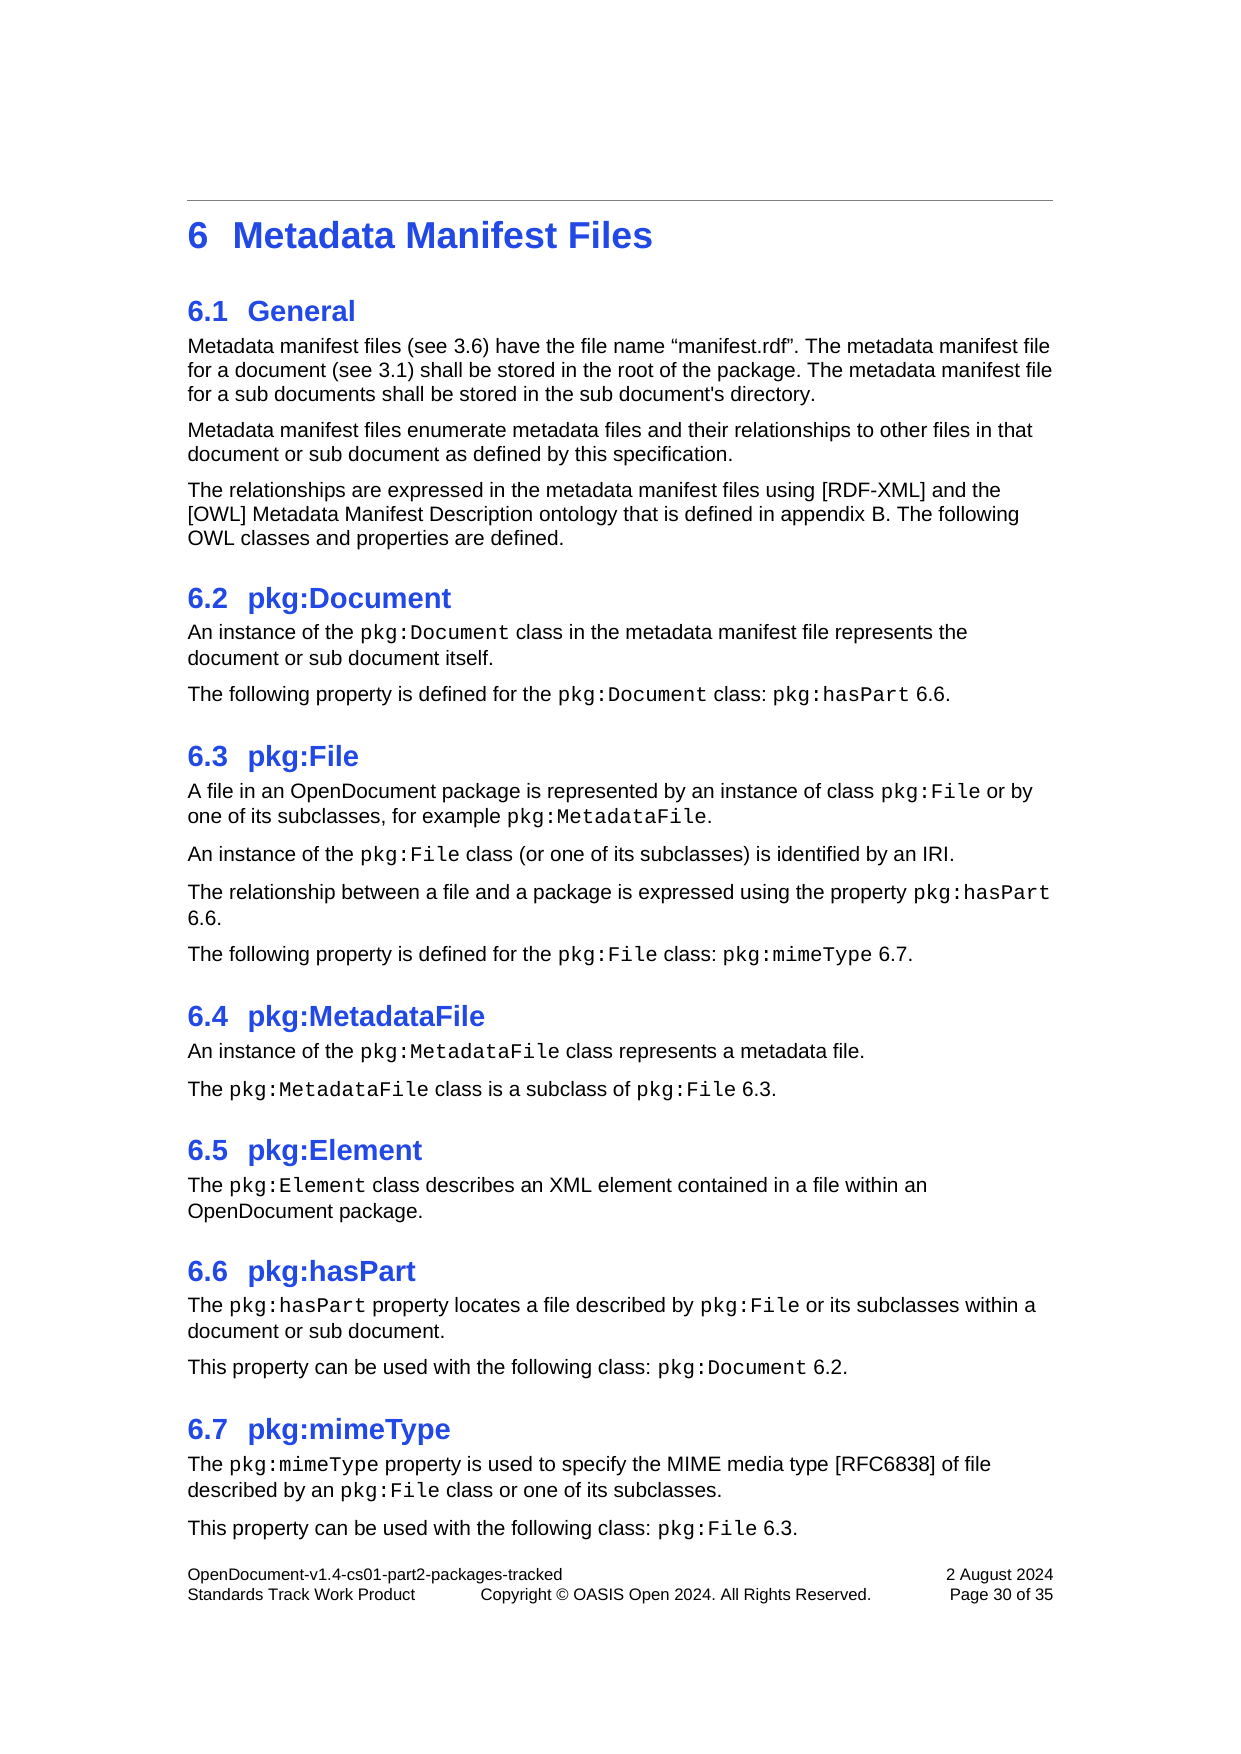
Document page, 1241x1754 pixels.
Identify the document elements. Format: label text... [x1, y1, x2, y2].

subtitle pkg:Document [187, 581, 1053, 614]
text The pkg:hasPart property locates a file described by pkg:File or its subclasses within a document or sub document. [187, 1293, 1053, 1343]
text A file in an OpenDocument package is represented by an instance of class pkg:File or by one of its subclasses, for example pkg:MetadataFile. [187, 778, 1053, 830]
text An instance of the pkg:File class (or one of its subclasses) is identified by an IRI. [187, 842, 1053, 868]
subtitle pkg:hasPart [187, 1254, 1053, 1287]
text The following property is defined for the pkg:Document class: pkg:hasPart 6.6. [187, 682, 1053, 708]
text This property can be used with the following class: pkg:Document 6.2. [187, 1355, 1053, 1381]
text The following property is defined for the pkg:File class: pkg:mimeType 6.7. [187, 942, 1053, 968]
subtitle pkg:Element [187, 1133, 1053, 1167]
text Metadata manifest files enumerate metadata files and their relationships to other files in that document or sub document as defined by this specification. [187, 418, 1053, 466]
subtitle pkg:File [187, 739, 1053, 772]
text Metadata manifest files (see 3.6) have the file name “manifest.rdf”. The metadata manifest file for a document (see 3.1) shall be stored in the root of the package. The metadata manifest file for a sub documents shall be stored in the sub document's directory. [187, 334, 1053, 406]
text The relationship between a file and a package is expressed using the property pkg:hasPart 6.6. [187, 880, 1053, 930]
text The pkg:mimeType property is used to specify the MIME media type [RFC6838] of file described by an pkg:File class or one of its subclasses. [187, 1452, 1053, 1503]
subtitle Metadata Manifest Files [187, 201, 1053, 257]
subtitle General [187, 294, 1053, 328]
subtitle pkg:MetadataFile [187, 999, 1053, 1032]
text The relationships are expressed in the metadata manifest files using [RDF-XML] and the [OWL] Metadata Manifest Description ontology that is defined in appendix B. The following OWL classes and properties are defined. [187, 478, 1053, 549]
text The pkg:MetadataFile class is a subclass of pkg:File 6.3. [187, 1076, 1053, 1102]
text The pkg:Element class describes an XML element contained in a file within an OpenDocument package. [187, 1173, 1053, 1223]
subtitle pkg:mimeType [187, 1412, 1053, 1446]
text An instance of the pkg:Document class in the metadata manifest file represents the document or sub document itself. [187, 620, 1053, 670]
text An instance of the pkg:MetadataFile class represents a metadata file. [187, 1038, 1053, 1064]
text This property can be used with the following class: pkg:File 6.3. [187, 1515, 1053, 1541]
